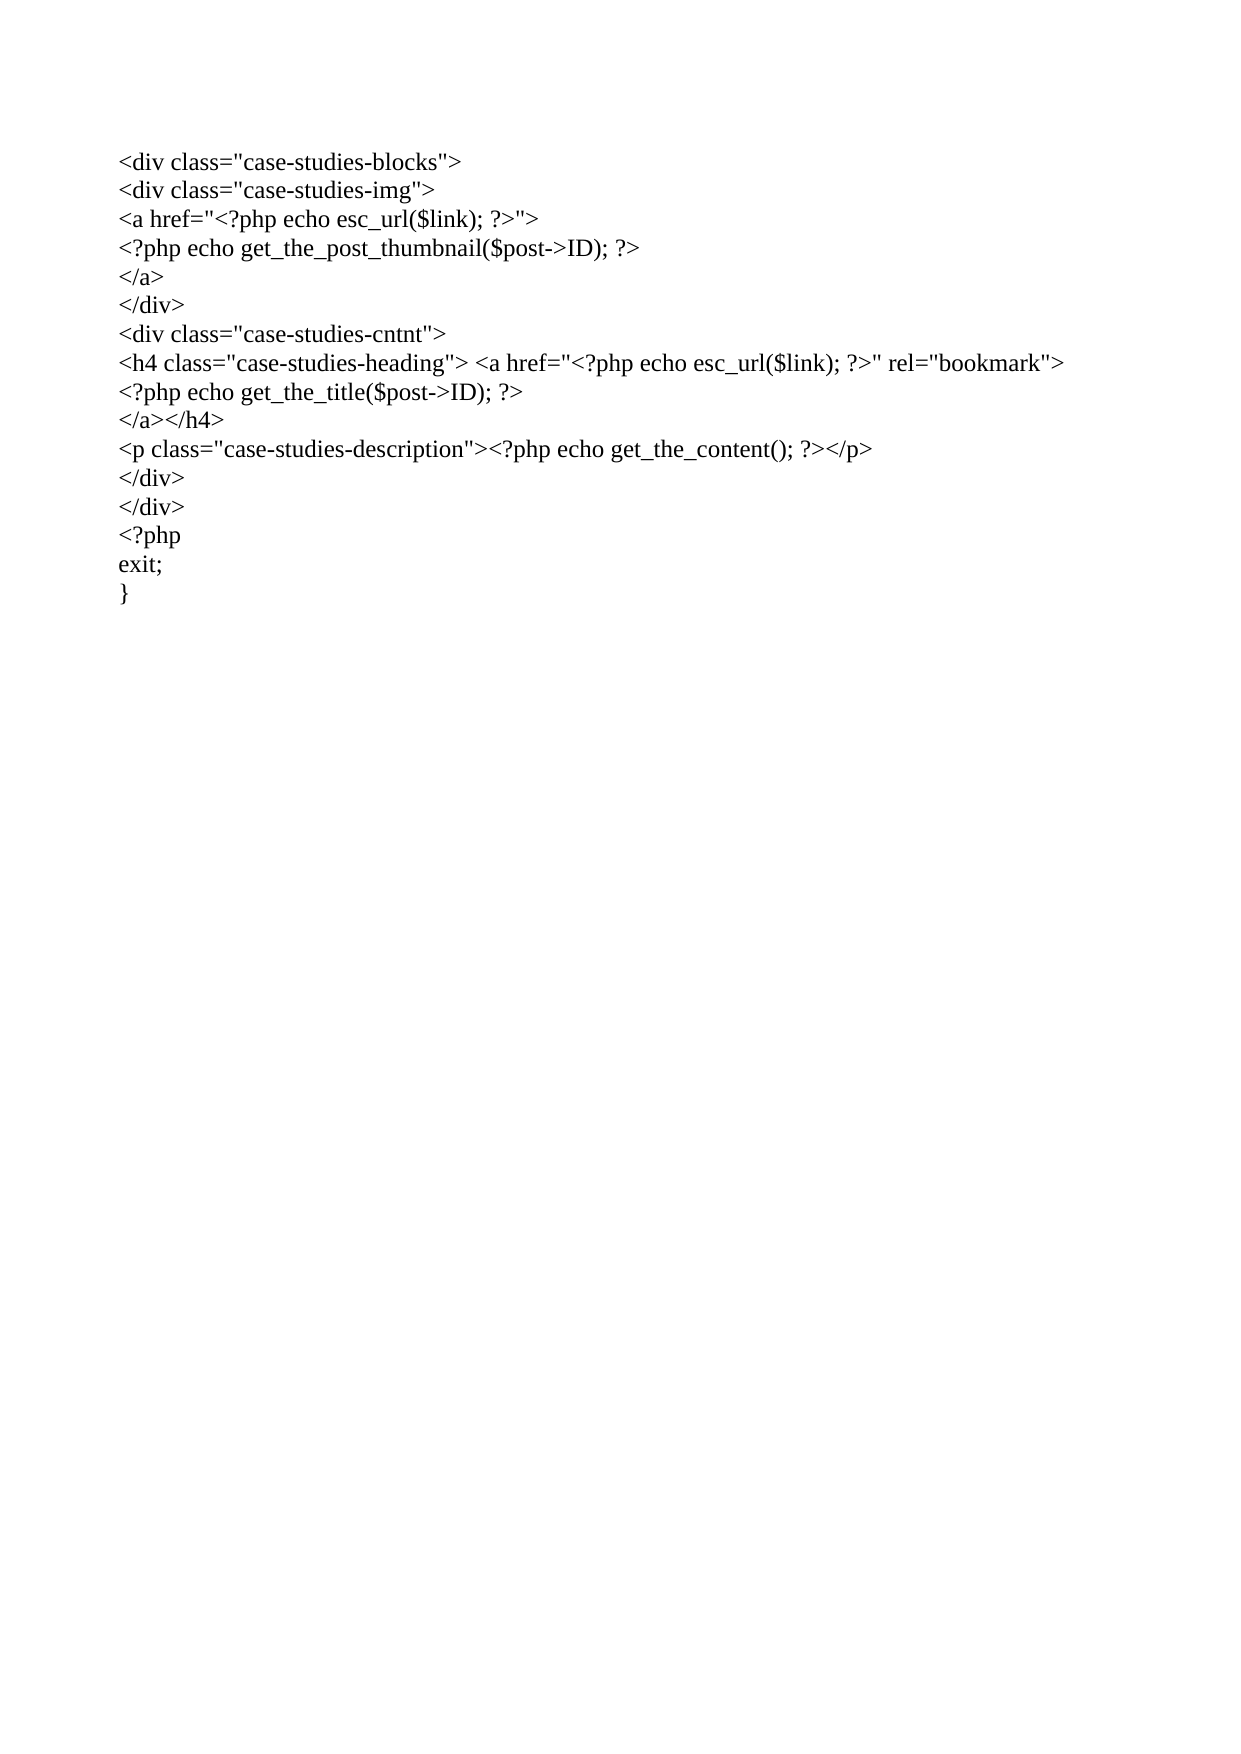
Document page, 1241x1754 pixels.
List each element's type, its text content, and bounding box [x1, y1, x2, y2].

text <?php echo get_the_post_thumbnail($post->ID); ?> [118, 233, 1122, 262]
text <a href="<?php echo esc_url($link); ?>"> [118, 204, 1122, 233]
text <div class="case-studies-img"> [118, 176, 1122, 204]
text <div class="case-studies-cntnt"> [118, 319, 1122, 348]
text <p class="case-studies-description"><?php echo get_the_content(); ?></p> [118, 434, 1122, 463]
text </div> [118, 291, 1122, 319]
text </a></h4> [118, 406, 1122, 434]
text <h4 class="case-studies-heading"> <a href="<?php echo esc_url($link); ?>" rel="bookmark"> [118, 348, 1122, 377]
text </a> [118, 262, 1122, 291]
text exit; [118, 549, 1122, 578]
text <div class="case-studies-blocks"> [118, 147, 1122, 176]
text <?php [118, 521, 1122, 549]
text } [118, 578, 1122, 607]
text </div> [118, 492, 1122, 521]
text <?php echo get_the_title($post->ID); ?> [118, 377, 1122, 406]
text </div> [118, 463, 1122, 492]
